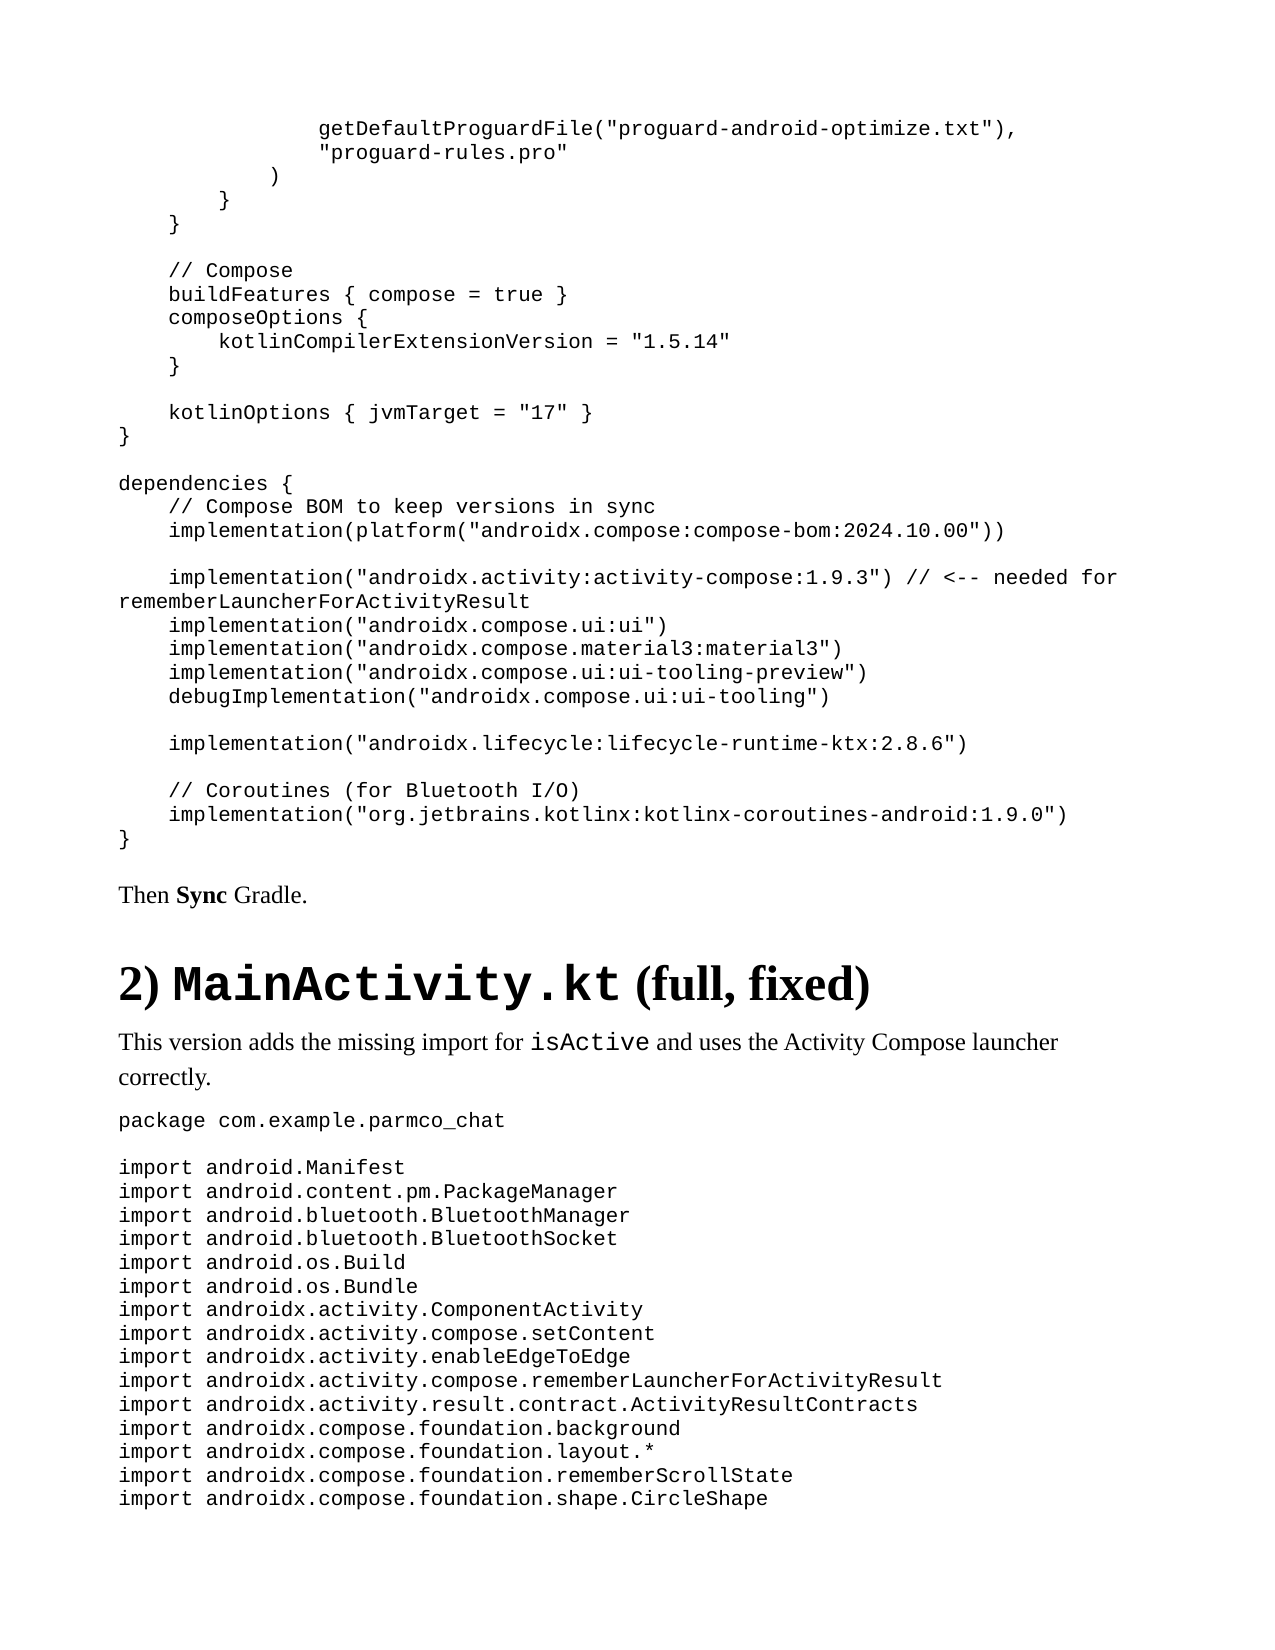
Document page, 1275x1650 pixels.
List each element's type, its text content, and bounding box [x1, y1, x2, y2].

text ) [118, 165, 1157, 189]
text import androidx.activity.compose.setContent [118, 1323, 1157, 1347]
text import android.os.Bundle [118, 1276, 1157, 1299]
text composeOptions { [118, 307, 1157, 331]
text implementation("androidx.compose.ui:ui") [118, 615, 1157, 638]
text import androidx.activity.enableEdgeToEdge [118, 1347, 1157, 1370]
text import androidx.compose.foundation.shape.CircleShape [118, 1488, 1157, 1512]
text } [118, 827, 1157, 851]
text This version adds the missing import for isActive and uses the Activity Compose launcher correctly. [118, 1027, 1157, 1091]
text import androidx.compose.foundation.rememberScrollState [118, 1465, 1157, 1488]
text import android.content.pm.PackageManager [118, 1181, 1157, 1205]
text buildFeatures { compose = true } [118, 284, 1157, 307]
text } [118, 189, 1157, 213]
text import androidx.compose.foundation.layout.* [118, 1441, 1157, 1465]
text dependencies { [118, 473, 1157, 496]
subtitle 2) MainActivity.kt (full, fixed) [118, 953, 1157, 1015]
text import android.bluetooth.BluetoothSocket [118, 1228, 1157, 1252]
text package com.example.parmco_chat [118, 1110, 1157, 1134]
text debugImplementation("androidx.compose.ui:ui-tooling") [118, 686, 1157, 709]
text implementation("androidx.compose.material3:material3") [118, 638, 1157, 662]
text // Compose [118, 260, 1157, 284]
text getDefaultProguardFile("proguard-android-optimize.txt"), [118, 118, 1157, 142]
text // Coroutines (for Bluetooth I/O) [118, 780, 1157, 804]
text import androidx.activity.compose.rememberLauncherForActivityResult [118, 1370, 1157, 1394]
text implementation("androidx.activity:activity-compose:1.9.3") // <-- needed for rememberLauncherForActivityResult [118, 567, 1157, 615]
text import android.os.Build [118, 1252, 1157, 1276]
text import android.bluetooth.BluetoothManager [118, 1205, 1157, 1228]
text implementation("org.jetbrains.kotlinx:kotlinx-coroutines-android:1.9.0") [118, 804, 1157, 827]
text Then Sync Gradle. [118, 881, 1157, 909]
text kotlinOptions { jvmTarget = "17" } [118, 402, 1157, 426]
text implementation("androidx.compose.ui:ui-tooling-preview") [118, 662, 1157, 686]
text } [118, 354, 1157, 378]
text } [118, 426, 1157, 449]
text import androidx.compose.foundation.background [118, 1417, 1157, 1441]
text import androidx.activity.result.contract.ActivityResultContracts [118, 1394, 1157, 1417]
text implementation("androidx.lifecycle:lifecycle-runtime-ktx:2.8.6") [118, 733, 1157, 757]
text // Compose BOM to keep versions in sync [118, 496, 1157, 520]
text implementation(platform("androidx.compose:compose-bom:2024.10.00")) [118, 520, 1157, 544]
text } [118, 213, 1157, 236]
text import androidx.activity.ComponentActivity [118, 1299, 1157, 1323]
text "proguard-rules.pro" [118, 142, 1157, 165]
text import android.Manifest [118, 1157, 1157, 1181]
text kotlinCompilerExtensionVersion = "1.5.14" [118, 331, 1157, 354]
